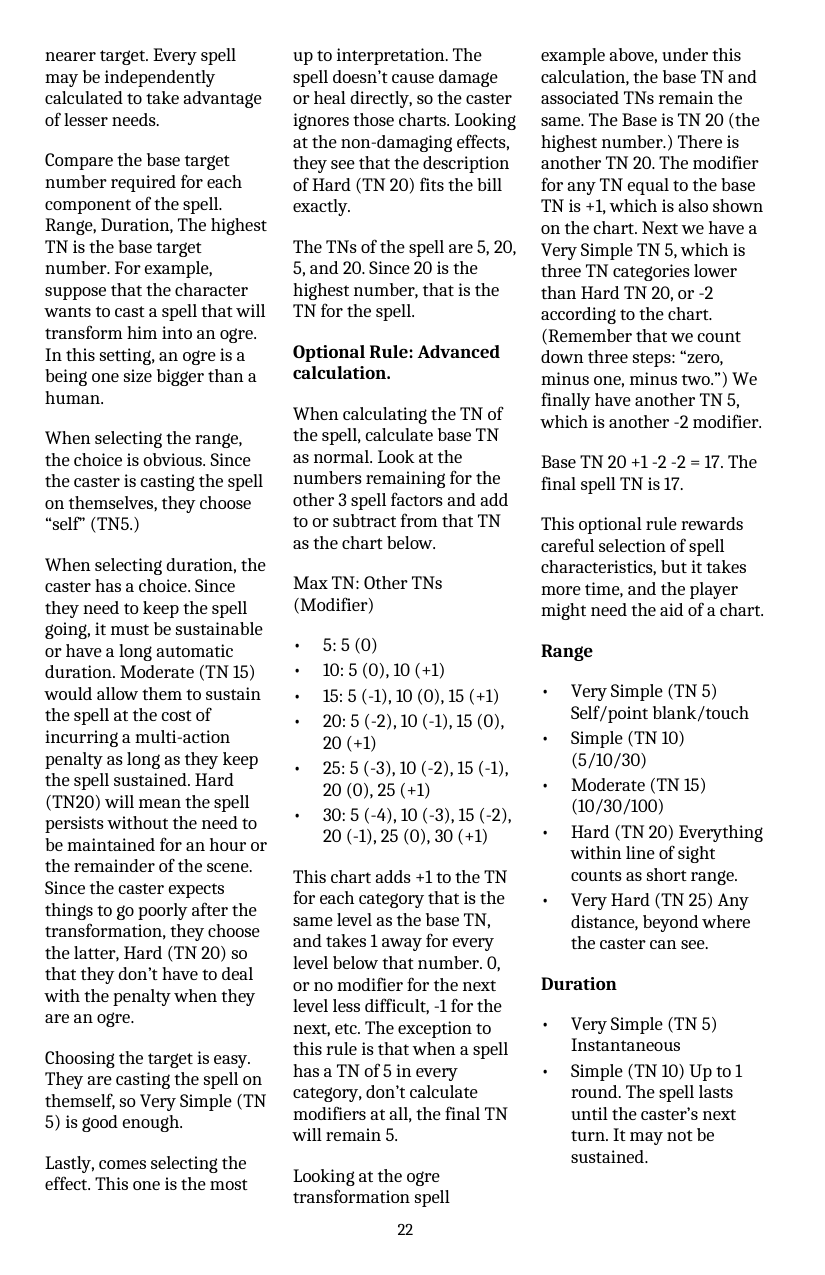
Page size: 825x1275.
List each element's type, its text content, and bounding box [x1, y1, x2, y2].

text This optional rule rewards careful selection of spell characteristics, but it takes more time, and the player might need the aid of a chart. [541, 514, 765, 622]
list 20: 5 (-2), 10 (-1), 15 (0), 20 (+1) [293, 711, 517, 754]
text example above, under this calculation, the base TN and associated TNs remain the same. The Base is TN 20 (the highest number.) There is another TN 20. The modifier for any TN equal to the base TN is +1, which is also shown on the chart. Next we have a Very Simple TN 5, which is three TN categories lower than Hard TN 20, or -2 according to the chart. (Remember that we count down three steps: “zero, minus one, minus two.”) We finally have another TN 5, which is another -2 modifier. [541, 45, 765, 433]
list Very Simple (TN 5) Instantaneous [541, 1013, 765, 1057]
text When selecting the range, the choice is obvious. Since the caster is casting the spell on themselves, they choose “self” (TN5.) [45, 427, 269, 535]
text up to interpretation. The spell doesn’t cause damage or heal directly, so the caster ignores those charts. Looking at the non-damaging effects, they see that the description of Hard (TN 20) fits the bill exactly. [293, 45, 517, 217]
text Max TN: Other TNs (Modifier) [293, 573, 517, 616]
text nearer target. Every spell may be independently calculated to take advantage of lesser needs. [45, 45, 269, 131]
text Base TN 20 +1 -2 -2 = 17. The final spell TN is 17. [541, 452, 765, 495]
text Choosing the target is easy. They are casting the spell on themself, so Very Simple (TN 5) is good enough. [45, 1047, 269, 1133]
list Simple (TN 10) Up to 1 round. The spell lasts until the caster’s next turn. It may not be sustained. [541, 1060, 765, 1168]
text Duration [541, 973, 765, 995]
list 30: 5 (-4), 10 (-3), 15 (-2), 20 (-1), 25 (0), 30 (+1) [293, 804, 517, 847]
text When calculating the TN of the spell, calculate base TN as normal. Look at the numbers remaining for the other 3 spell factors and add to or subtract from that TN as the chart below. [293, 403, 517, 554]
list Moderate (TN 15) (10/30/100) [541, 774, 765, 817]
text This chart adds +1 to the TN for each category that is the same level as the base TN, and takes 1 away for every level below that number. 0, or no modifier for the next level less difficult, -1 for the next, etc. The exception to this rule is that when a spell has a TN of 5 in every category, don’t calculate modifiers at all, the final TN will remain 5. [293, 866, 517, 1147]
list Very Simple (TN 5) Self/point blank/touch [541, 681, 765, 724]
list Simple (TN 10) (5/10/30) [541, 727, 765, 771]
text Optional Rule: Advanced calculation. [293, 341, 517, 384]
list 25: 5 (-3), 10 (-2), 15 (-1), 20 (0), 25 (+1) [293, 757, 517, 801]
text The TNs of the spell are 5, 20, 5, and 20. Since 20 is the highest number, that is the TN for the spell. [293, 236, 517, 322]
text When selecting duration, the caster has a choice. Since they need to keep the spell going, it must be sustainable or have a long automatic duration. Moderate (TN 15) would allow them to sustain the spell at the cost of incurring a multi-action penalty as long as they keep the spell sustained. Hard (TN20) will mean the spell persists without the need to be maintained for an hour or the remainder of the scene. Since the caster expects things to go poorly after the transformation, they choose the latter, Hard (TN 20) so that they don’t have to deal with the penalty when they are an ogre. [45, 554, 269, 1028]
list 10: 5 (0), 10 (+1) [293, 660, 517, 682]
text Range [541, 640, 765, 662]
text Looking at the ogre transformation spell [293, 1165, 517, 1208]
list Hard (TN 20) Everything within line of sight counts as short range. [541, 821, 765, 886]
text Compare the base target number required for each component of the spell. Range, Duration, The highest TN is the base target number. For example, suppose that the character wants to cast a spell that will transform him into an ogre. In this setting, an ogre is a being one size bigger than a human. [45, 150, 269, 409]
list Very Hard (TN 25) Any distance, beyond where the caster can see. [541, 890, 765, 954]
text Lastly, comes selecting the effect. This one is the most [45, 1152, 269, 1195]
list 15: 5 (-1), 10 (0), 15 (+1) [293, 685, 517, 707]
list 5: 5 (0) [293, 635, 517, 656]
